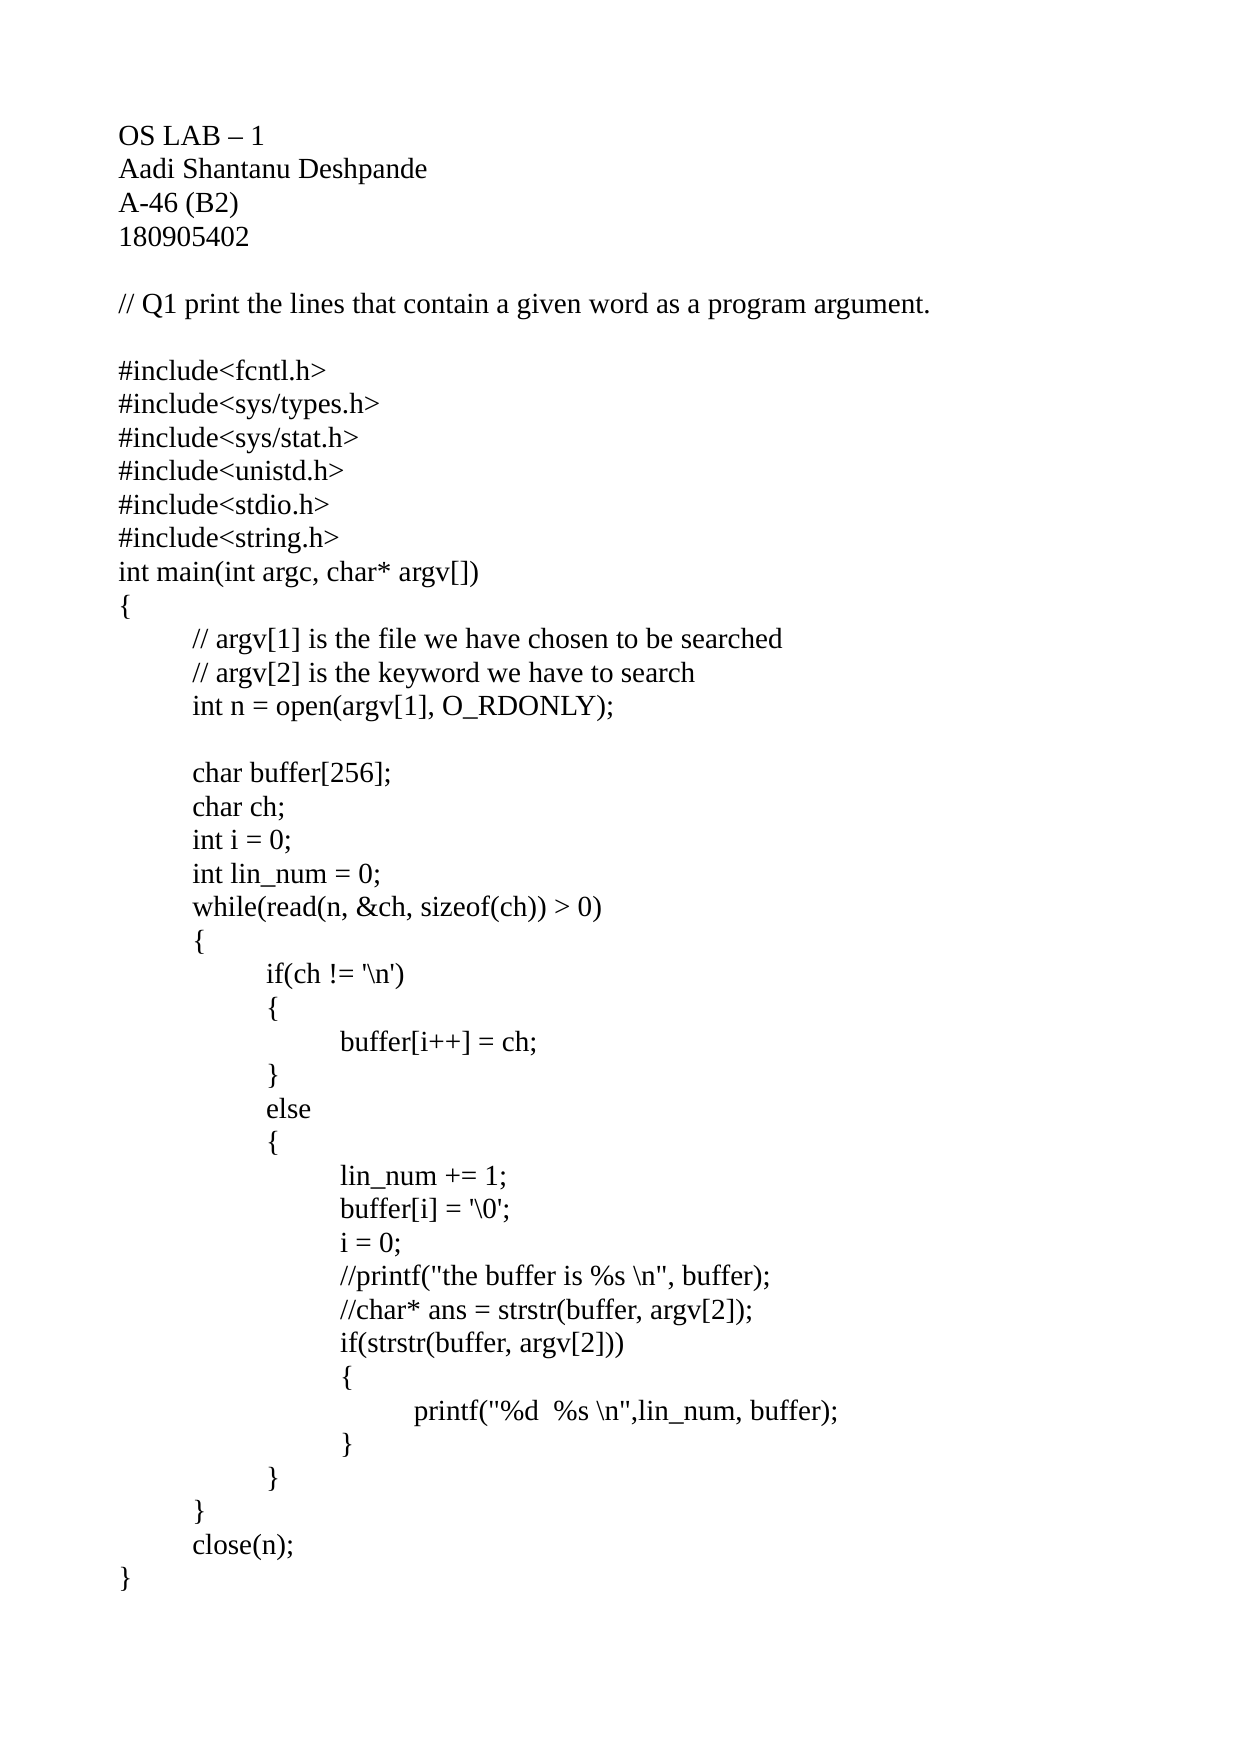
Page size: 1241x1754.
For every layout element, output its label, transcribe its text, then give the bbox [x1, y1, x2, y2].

text } [118, 1493, 1122, 1527]
text //printf("the buffer is %s \n", buffer); [118, 1258, 1122, 1292]
text Aadi Shantanu Deshpande [118, 152, 1122, 185]
text #include<sys/types.h> [118, 386, 1122, 420]
text #include<fcntl.h> [118, 353, 1122, 386]
text int main(int argc, char* argv[]) [118, 554, 1122, 588]
text { [118, 1124, 1122, 1158]
text } [118, 1560, 1122, 1594]
text int i = 0; [118, 822, 1122, 856]
text // argv[2] is the keyword we have to search [118, 655, 1122, 688]
text // argv[1] is the file we have chosen to be searched [118, 621, 1122, 655]
text close(n); [118, 1527, 1122, 1560]
text char buffer[256]; [118, 755, 1122, 789]
text #include<unistd.h> [118, 453, 1122, 487]
text int n = open(argv[1], O_RDONLY); [118, 688, 1122, 722]
text #include<sys/stat.h> [118, 420, 1122, 453]
text } [118, 1426, 1122, 1460]
text i = 0; [118, 1225, 1122, 1258]
text int lin_num = 0; [118, 856, 1122, 889]
text lin_num += 1; [118, 1158, 1122, 1191]
text buffer[i] = '\0'; [118, 1191, 1122, 1225]
text { [118, 1359, 1122, 1393]
text { [118, 923, 1122, 957]
text printf("%d %s \n",lin_num, buffer); [118, 1393, 1122, 1426]
text #include<string.h> [118, 521, 1122, 554]
text if(ch != '\n') [118, 957, 1122, 990]
text //char* ans = strstr(buffer, argv[2]); [118, 1292, 1122, 1326]
text buffer[i++] = ch; [118, 1024, 1122, 1057]
text } [118, 1460, 1122, 1493]
text A-46 (B2) [118, 185, 1122, 219]
text while(read(n, &ch, sizeof(ch)) > 0) [118, 889, 1122, 923]
text } [118, 1057, 1122, 1091]
text else [118, 1091, 1122, 1124]
text { [118, 990, 1122, 1024]
text 180905402 [118, 219, 1122, 252]
text if(strstr(buffer, argv[2])) [118, 1326, 1122, 1359]
text OS LAB – 1 [118, 118, 1122, 152]
text { [118, 588, 1122, 621]
text // Q1 print the lines that contain a given word as a program argument. [118, 286, 1122, 319]
text #include<stdio.h> [118, 487, 1122, 521]
text char ch; [118, 789, 1122, 822]
